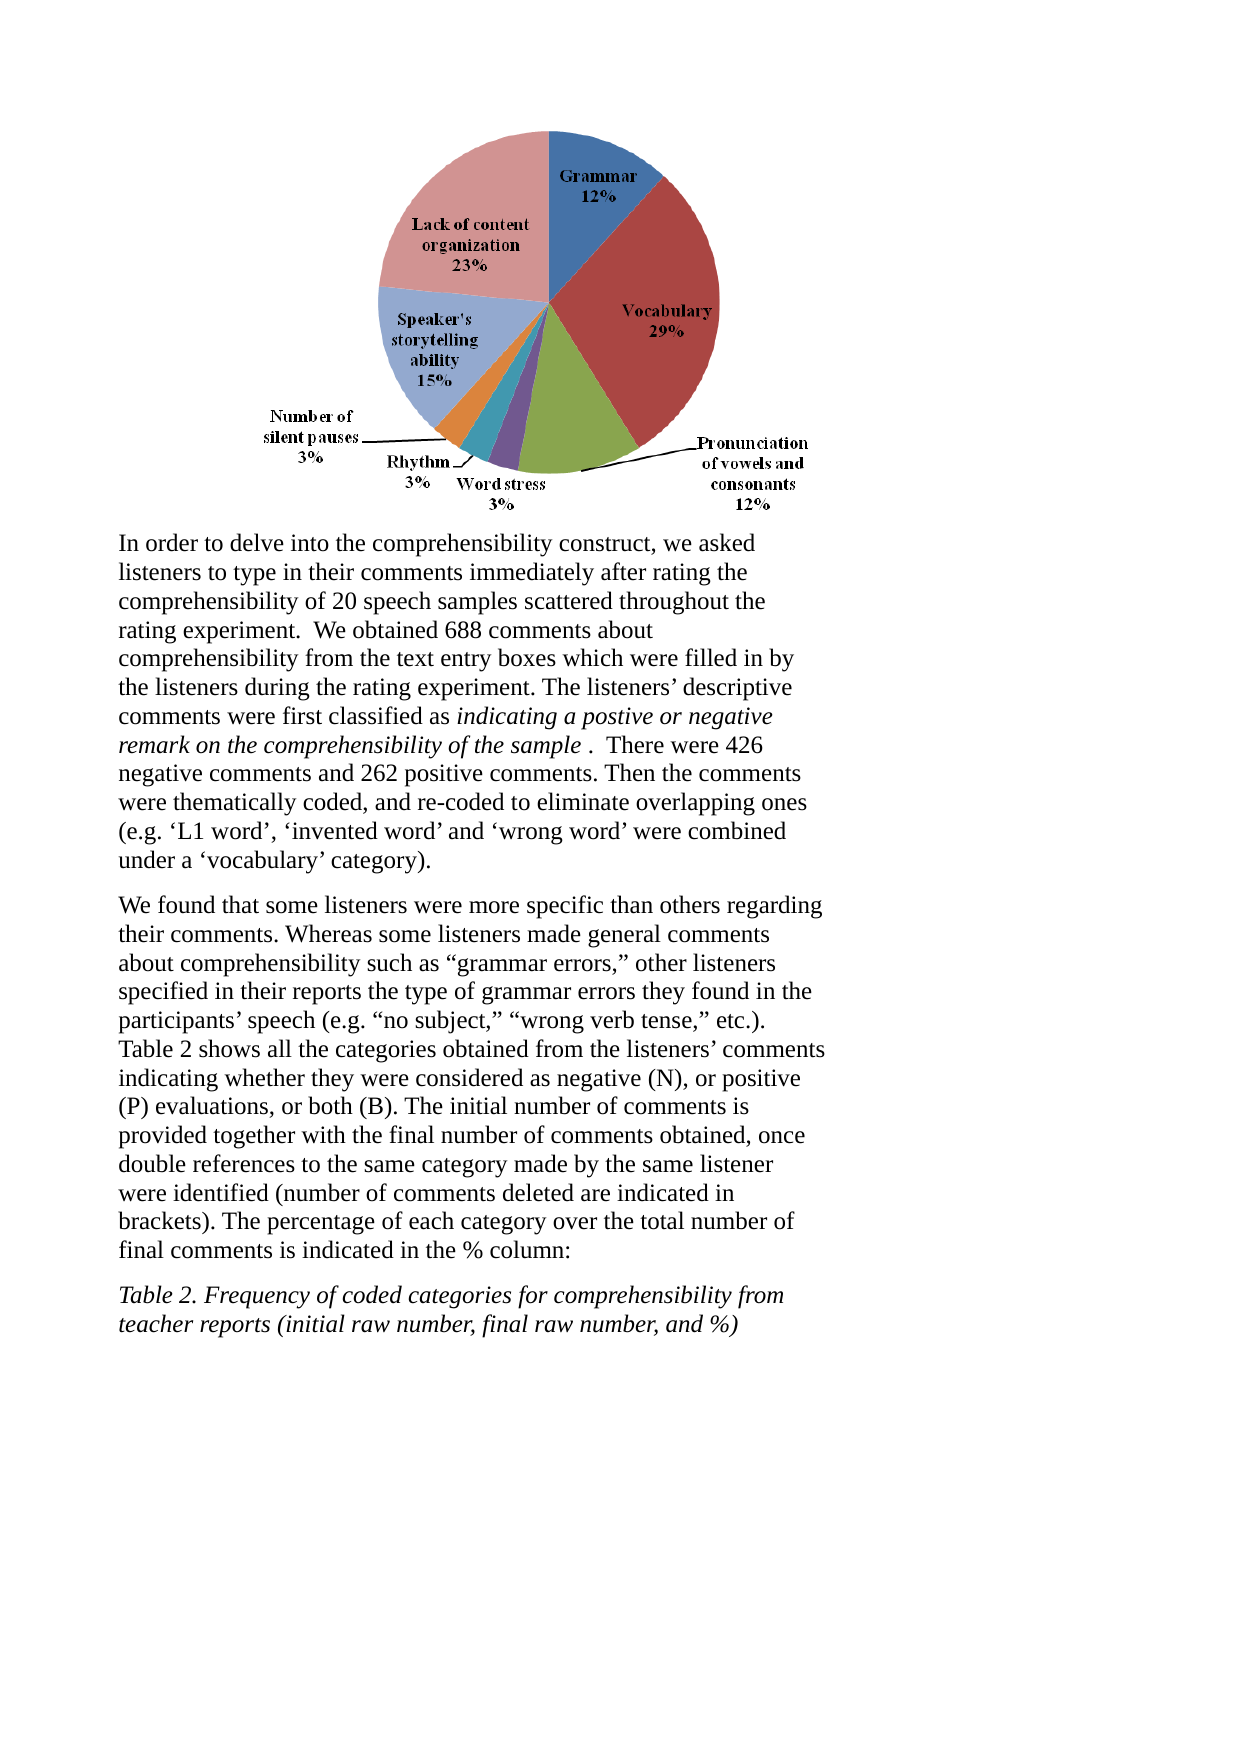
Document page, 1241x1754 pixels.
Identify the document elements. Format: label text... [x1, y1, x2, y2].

picture [255, 118, 826, 512]
text Table 2. Frequency of coded categories for comprehensibility from teacher reports (initial raw number, final raw number, and %) [118, 1281, 827, 1338]
text We found that some listeners were more specific than others regarding their comments. Whereas some listeners made general comments about comprehensibility such as “grammar errors,” other listeners specified in their reports the type of grammar errors they found in the participants’ speech (e.g. “no subject,” “wrong verb tense,” etc.). Table 2 shows all the categories obtained from the listeners’ comments indicating whether they were considered as negative (N), or positive (P) evaluations, or both (B). The initial number of comments is provided together with the final number of comments obtained, once double references to the same category made by the same listener were identified (number of comments deleted are indicated in brackets). The percentage of each category over the total number of final comments is indicated in the % column: [118, 890, 827, 1264]
text In order to delve into the comprehensibility construct, we asked listeners to type in their comments immediately after rating the comprehensibility of 20 speech samples scattered throughout the rating experiment. We obtained 688 comments about comprehensibility from the text entry boxes which were filled in by the listeners during the rating experiment. The listeners’ descriptive comments were first classified as indicating a postive or negative remark on the comprehensibility of the sample . There were 426 negative comments and 262 positive comments. Then the comments were thematically coded, and re-coded to eliminate overlapping ones (e.g. ‘L1 word’, ‘invented word’ and ‘wrong word’ were combined under a ‘vocabulary’ category). [118, 528, 827, 873]
